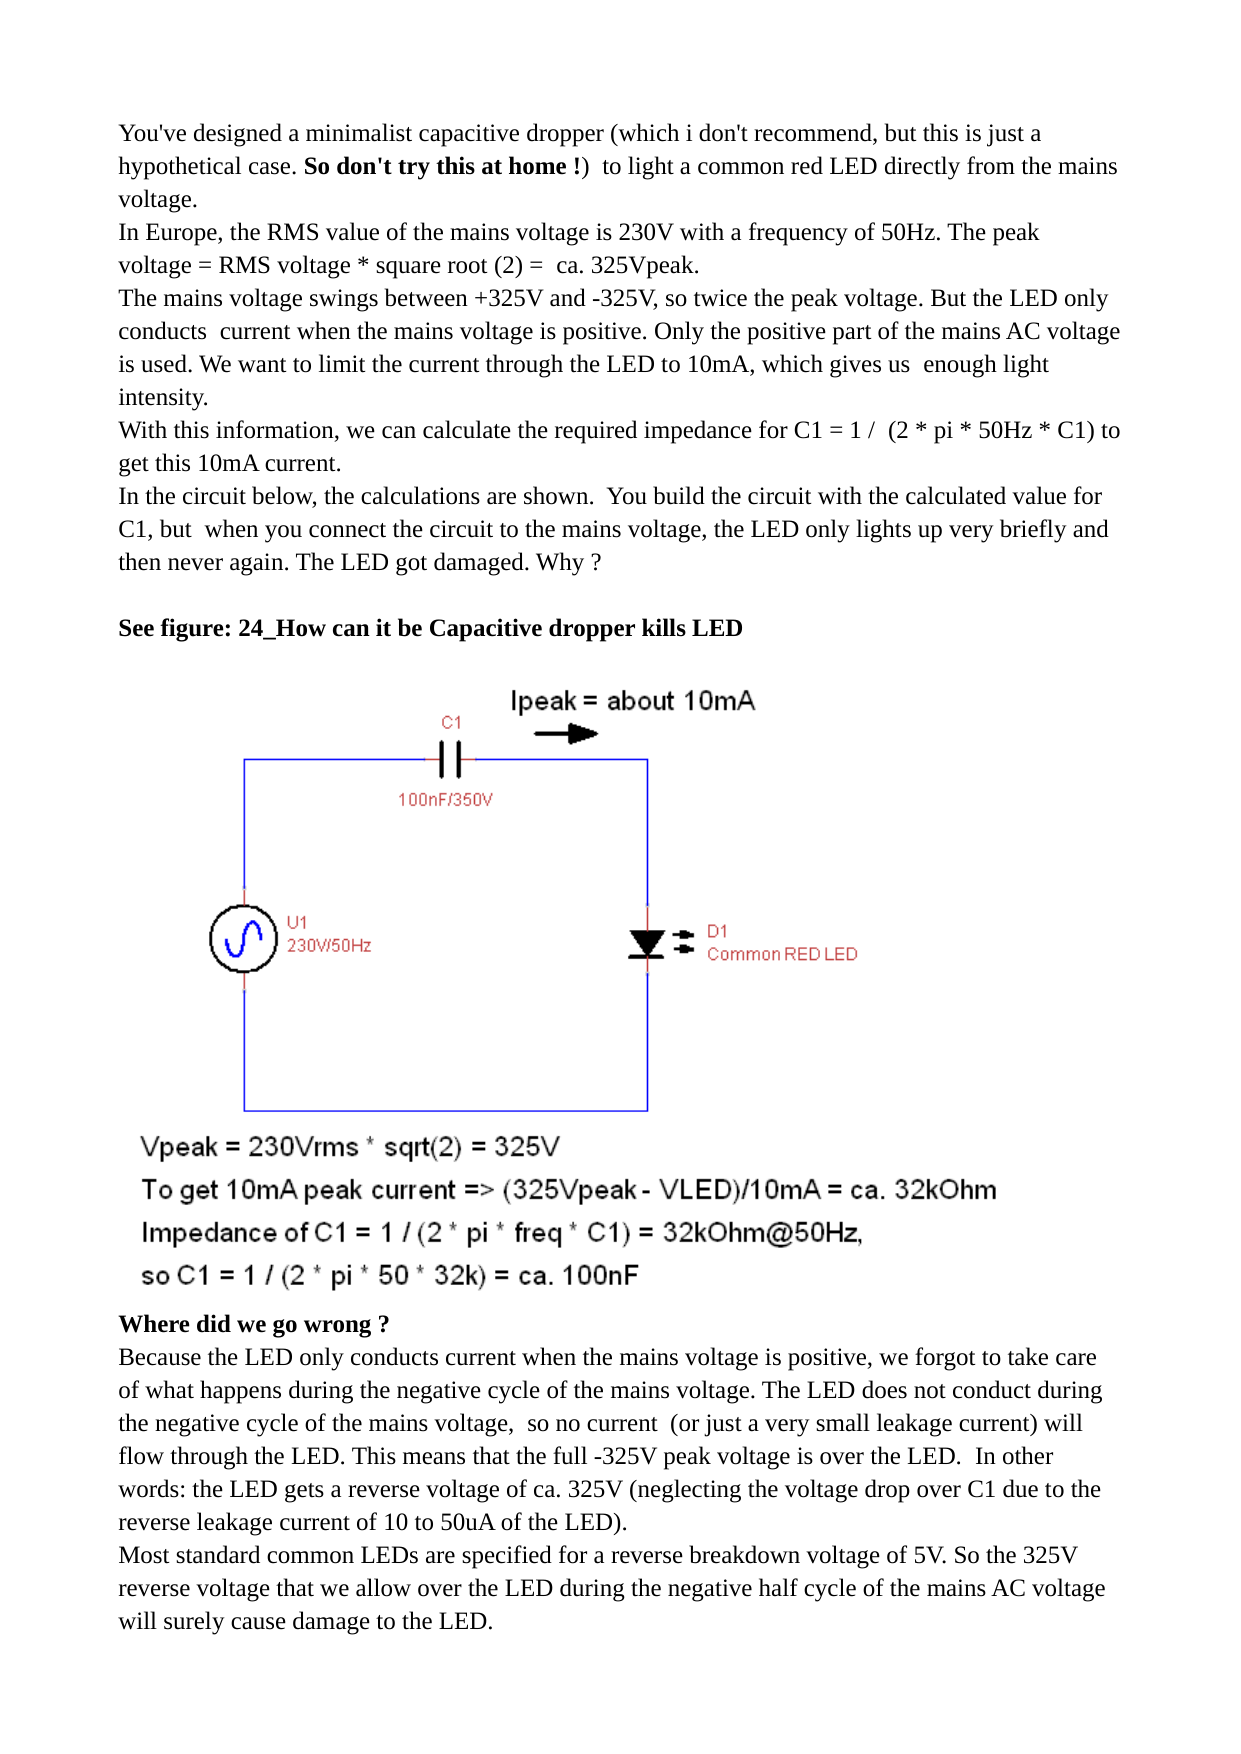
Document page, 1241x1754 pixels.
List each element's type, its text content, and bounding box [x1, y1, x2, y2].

text You've designed a minimalist capacitive dropper (which i don't recommend, but this is just a hypothetical case. So don't try this at home !) to light a common red LED directly from the mains voltage. In Europe, the RMS value of the mains voltage is 230V with a frequency of 50Hz. The peak voltage = RMS voltage * square root (2) = ca. 325Vpeak. The mains voltage swings between +325V and -325V, so twice the peak voltage. But the LED only conducts current when the mains voltage is positive. Only the positive part of the mains AC voltage is used. We want to limit the current through the LED to 10mA, which gives us enough light intensity. With this information, we can calculate the required impedance for C1 = 1 / (2 * pi * 50Hz * C1) to get this 10mA current. In the circuit below, the calculations are shown. You build the circuit with the calculated value for C1, but when you connect the circuit to the mains voltage, the LED only lights up very briefly and then never again. The LED got damaged. Why ? See figure: 24_How can it be Capacitive dropper kills LED Where did we go wrong ? Because the LED only conducts current when the mains voltage is positive, we forgot to take care of what happens during the negative cycle of the mains voltage. The LED does not conduct during the negative cycle of the mains voltage, so no current (or just a very small leakage current) will flow through the LED. This means that the full -325V peak voltage is over the LED. In other words: the LED gets a reverse voltage of ca. 325V (neglecting the voltage drop over C1 due to the reverse leakage current of 10 to 50uA of the LED). Most standard common LEDs are specified for a reverse breakdown voltage of 5V. So the 325V reverse voltage that we allow over the LED during the negative half cycle of the mains AC voltage will surely cause damage to the LED. [118, 118, 1122, 1635]
picture [118, 646, 1013, 1305]
